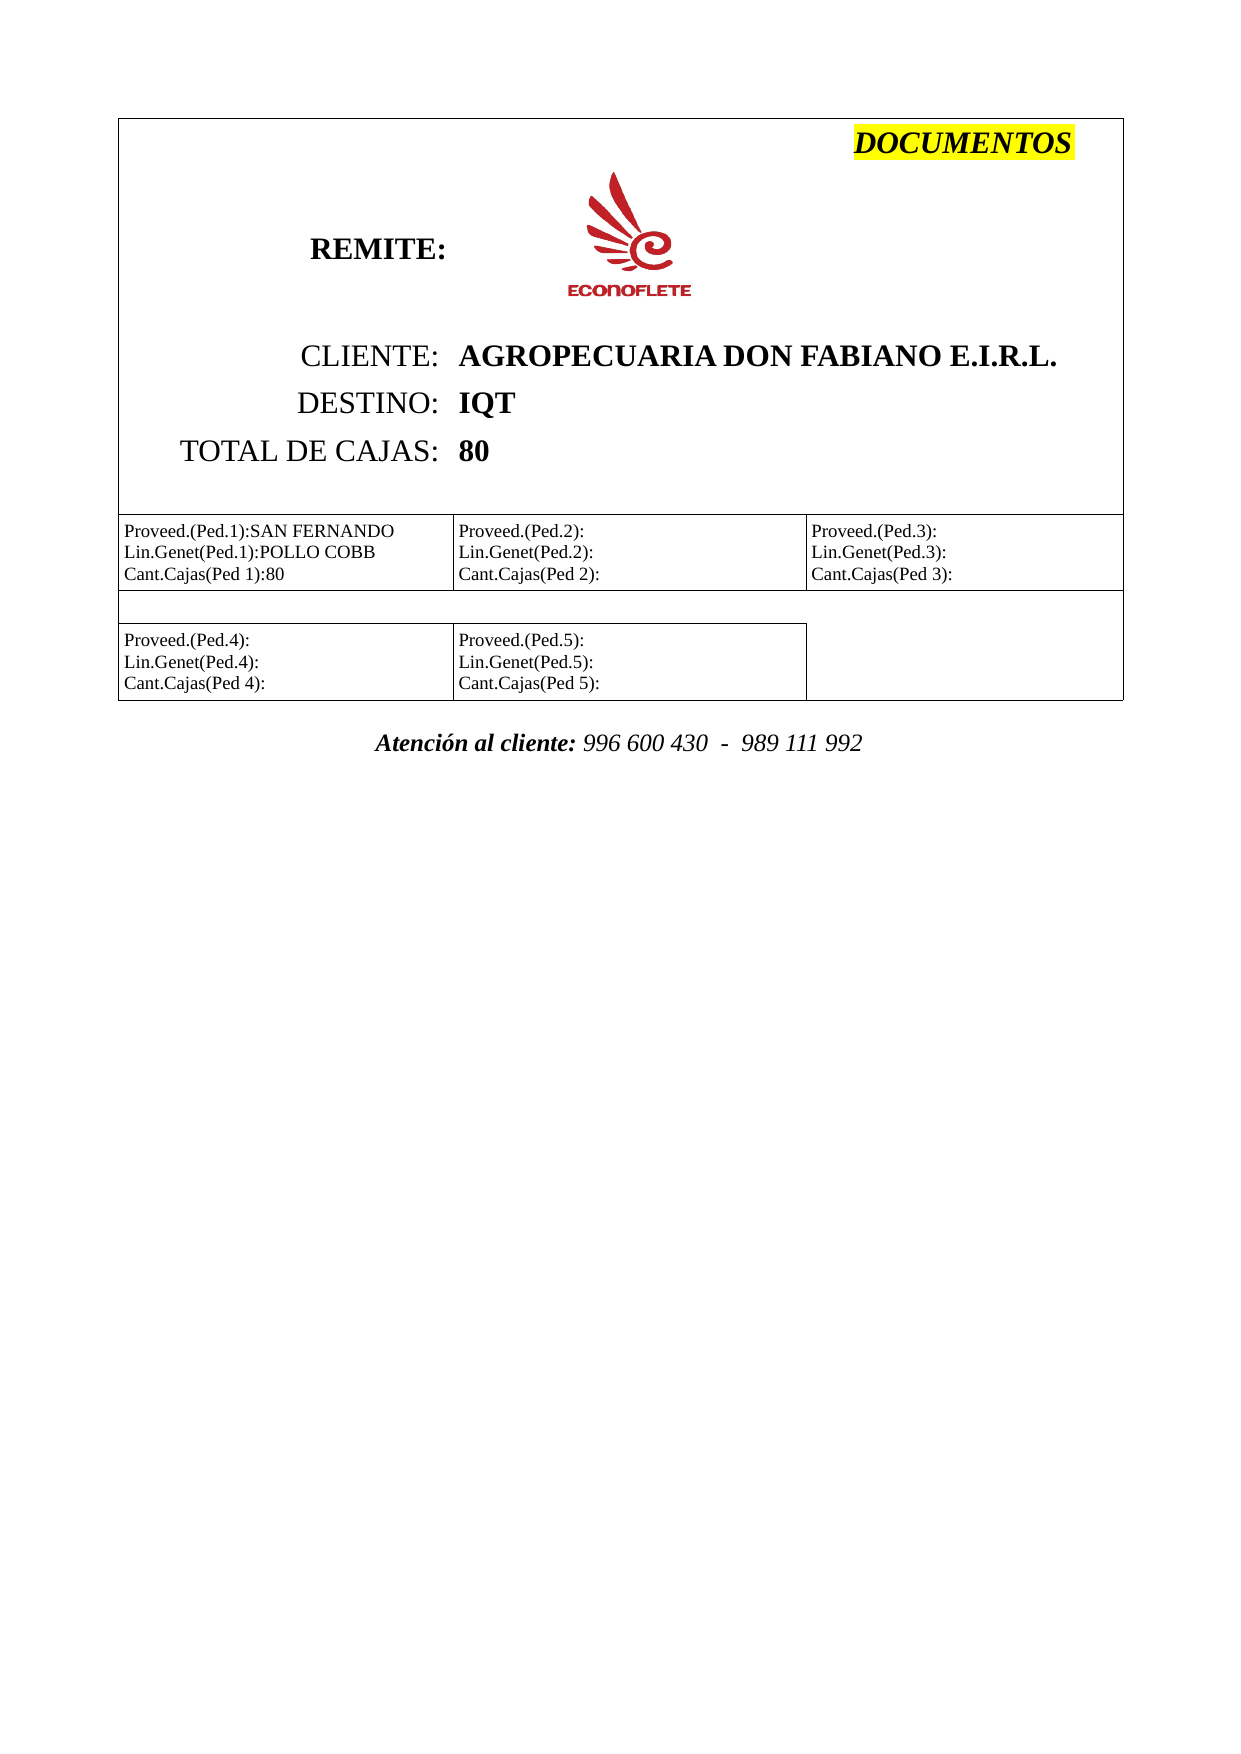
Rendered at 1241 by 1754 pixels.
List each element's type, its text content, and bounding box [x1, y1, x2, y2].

table_cell [119, 474, 453, 514]
table_header [119, 119, 453, 166]
table_cell [806, 591, 1123, 623]
table_cell CLIENTE: [119, 332, 453, 379]
table_cell Proveed.(Ped.4): Lin.Genet(Ped.4): Cant.Cajas(Ped 4): [119, 624, 453, 699]
table_header DOCUMENTOS [806, 119, 1123, 166]
table_cell 80 [453, 426, 1123, 474]
text Atención al cliente: 996 600 430 - 989 111 992 [118, 728, 1122, 757]
table_cell [453, 474, 806, 514]
table_cell [453, 166, 806, 332]
table_cell [806, 379, 1123, 426]
table_cell [807, 623, 1123, 699]
table_cell REMITE: [119, 166, 453, 332]
picture [552, 171, 707, 297]
table_cell DESTINO: [119, 379, 453, 426]
table_header [453, 119, 806, 166]
table_cell Proveed.(Ped.1):SAN FERNANDO Lin.Genet(Ped.1):POLLO COBB Cant.Cajas(Ped 1):80 [119, 515, 453, 590]
table_cell [806, 166, 1123, 332]
table_cell [806, 474, 1123, 514]
table_cell Proveed.(Ped.3): Lin.Genet(Ped.3): Cant.Cajas(Ped 3): [807, 515, 1123, 590]
table_cell IQT [453, 379, 806, 426]
table_cell Proveed.(Ped.2): Lin.Genet(Ped.2): Cant.Cajas(Ped 2): [454, 515, 806, 590]
table_cell TOTAL DE CAJAS: [119, 426, 453, 474]
table_cell [119, 591, 453, 623]
table_cell [453, 591, 806, 623]
table_cell Proveed.(Ped.5): Lin.Genet(Ped.5): Cant.Cajas(Ped 5): [454, 624, 806, 699]
table_cell AGROPECUARIA DON FABIANO E.I.R.L. [453, 332, 1123, 379]
